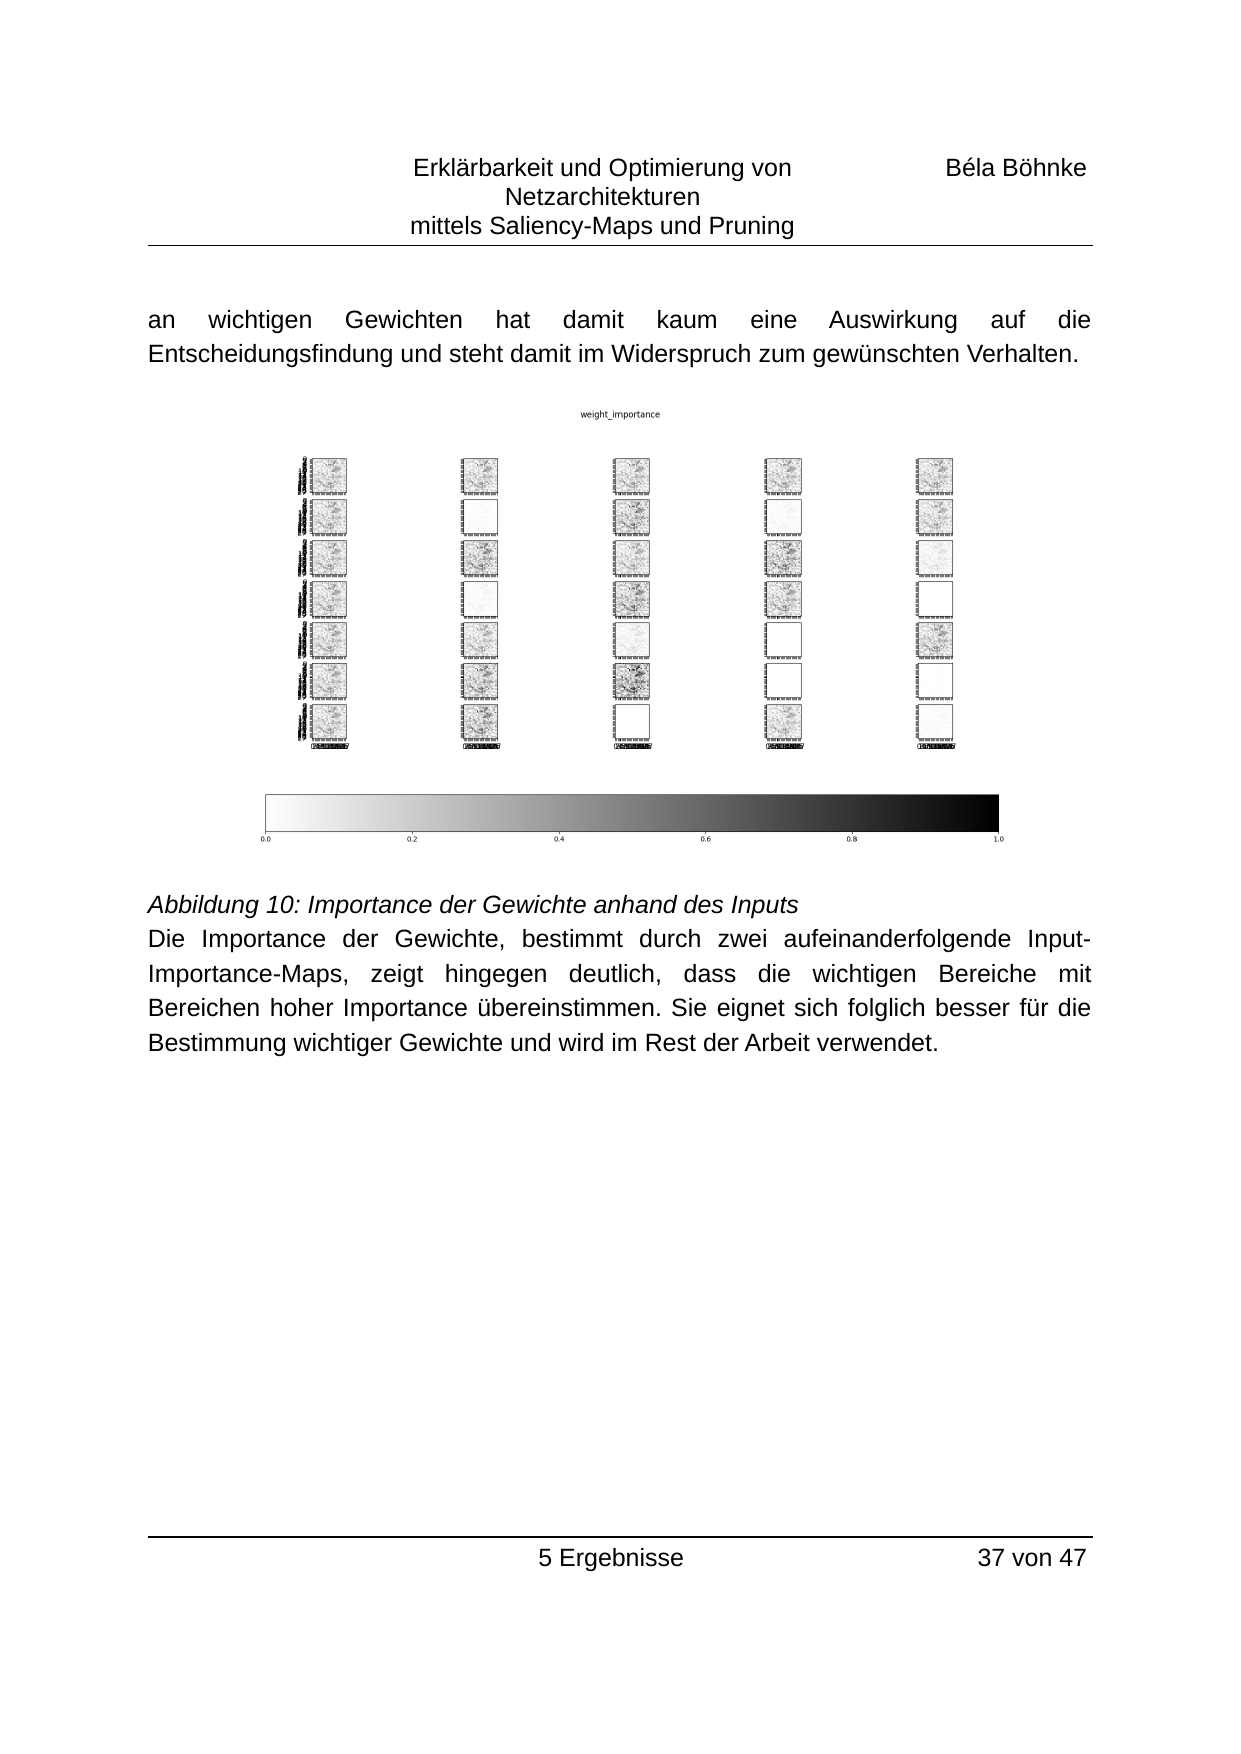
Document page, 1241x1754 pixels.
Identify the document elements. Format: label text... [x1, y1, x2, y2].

text Abbildung 10: Importance der Gewichte anhand des Inputs [148, 885, 1093, 919]
text Bei der Importance der Gewichte, direkt bestimmt durch die Gradienten des Loss in Bezug auf die einzelnen Gewichte, siehe Abbildung 9, erhält man an den Stellen an denen sich die Ziffer befindet, niedrige Gradienten, an den anderen Stellen hohe. Eine Änderung an wichtigen Gewichten hat damit kaum eine Auswirkung auf die Entscheidungsfindung und steht damit im Widerspruch zum gewünschten Verhalten. [148, 304, 1093, 368]
text Die Importance der Gewichte, bestimmt durch zwei aufeinanderfolgende Input-Importance-Maps, zeigt hingegen deutlich, dass die wichtigen Bereiche mit Bereichen hoher Importance übereinstimmen. Sie eignet sich folglich besser für die Bestimmung wichtiger Gewichte und wird im Rest der Arbeit verwendet. [148, 919, 1093, 1057]
picture [147, 400, 1093, 885]
text [148, 388, 1093, 400]
